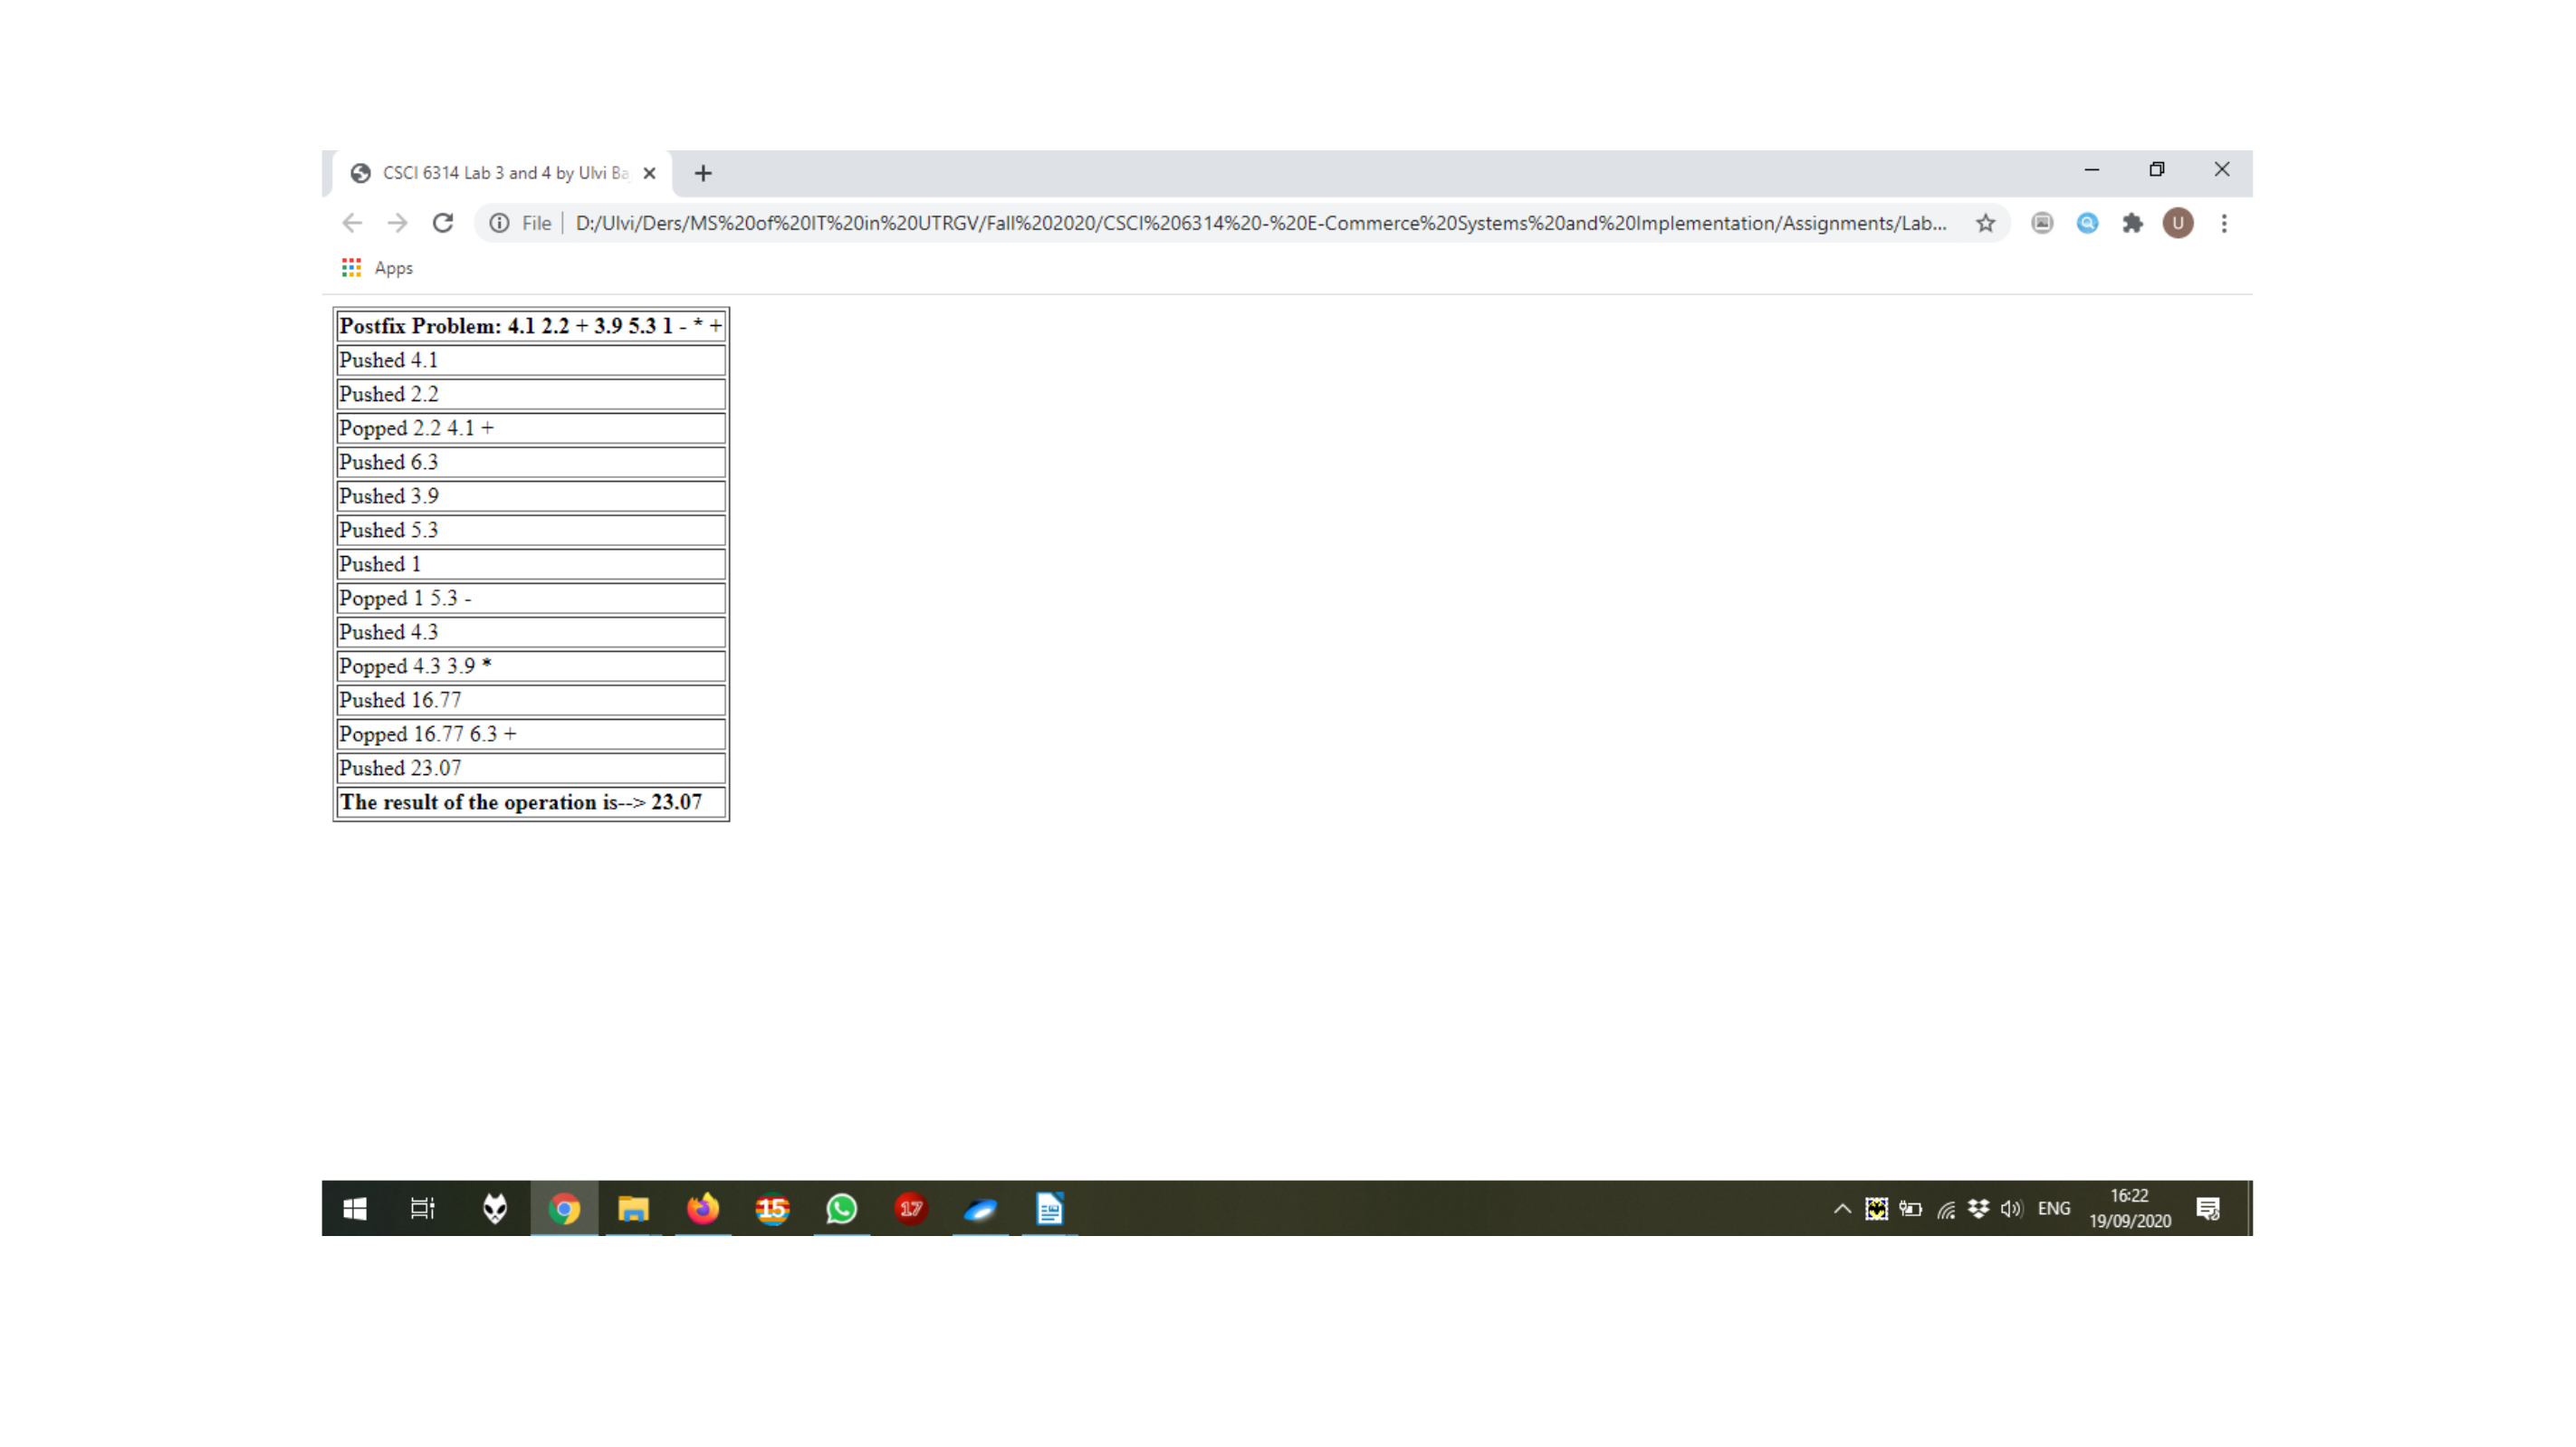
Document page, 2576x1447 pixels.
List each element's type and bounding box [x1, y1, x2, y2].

picture [321, 150, 2254, 1236]
